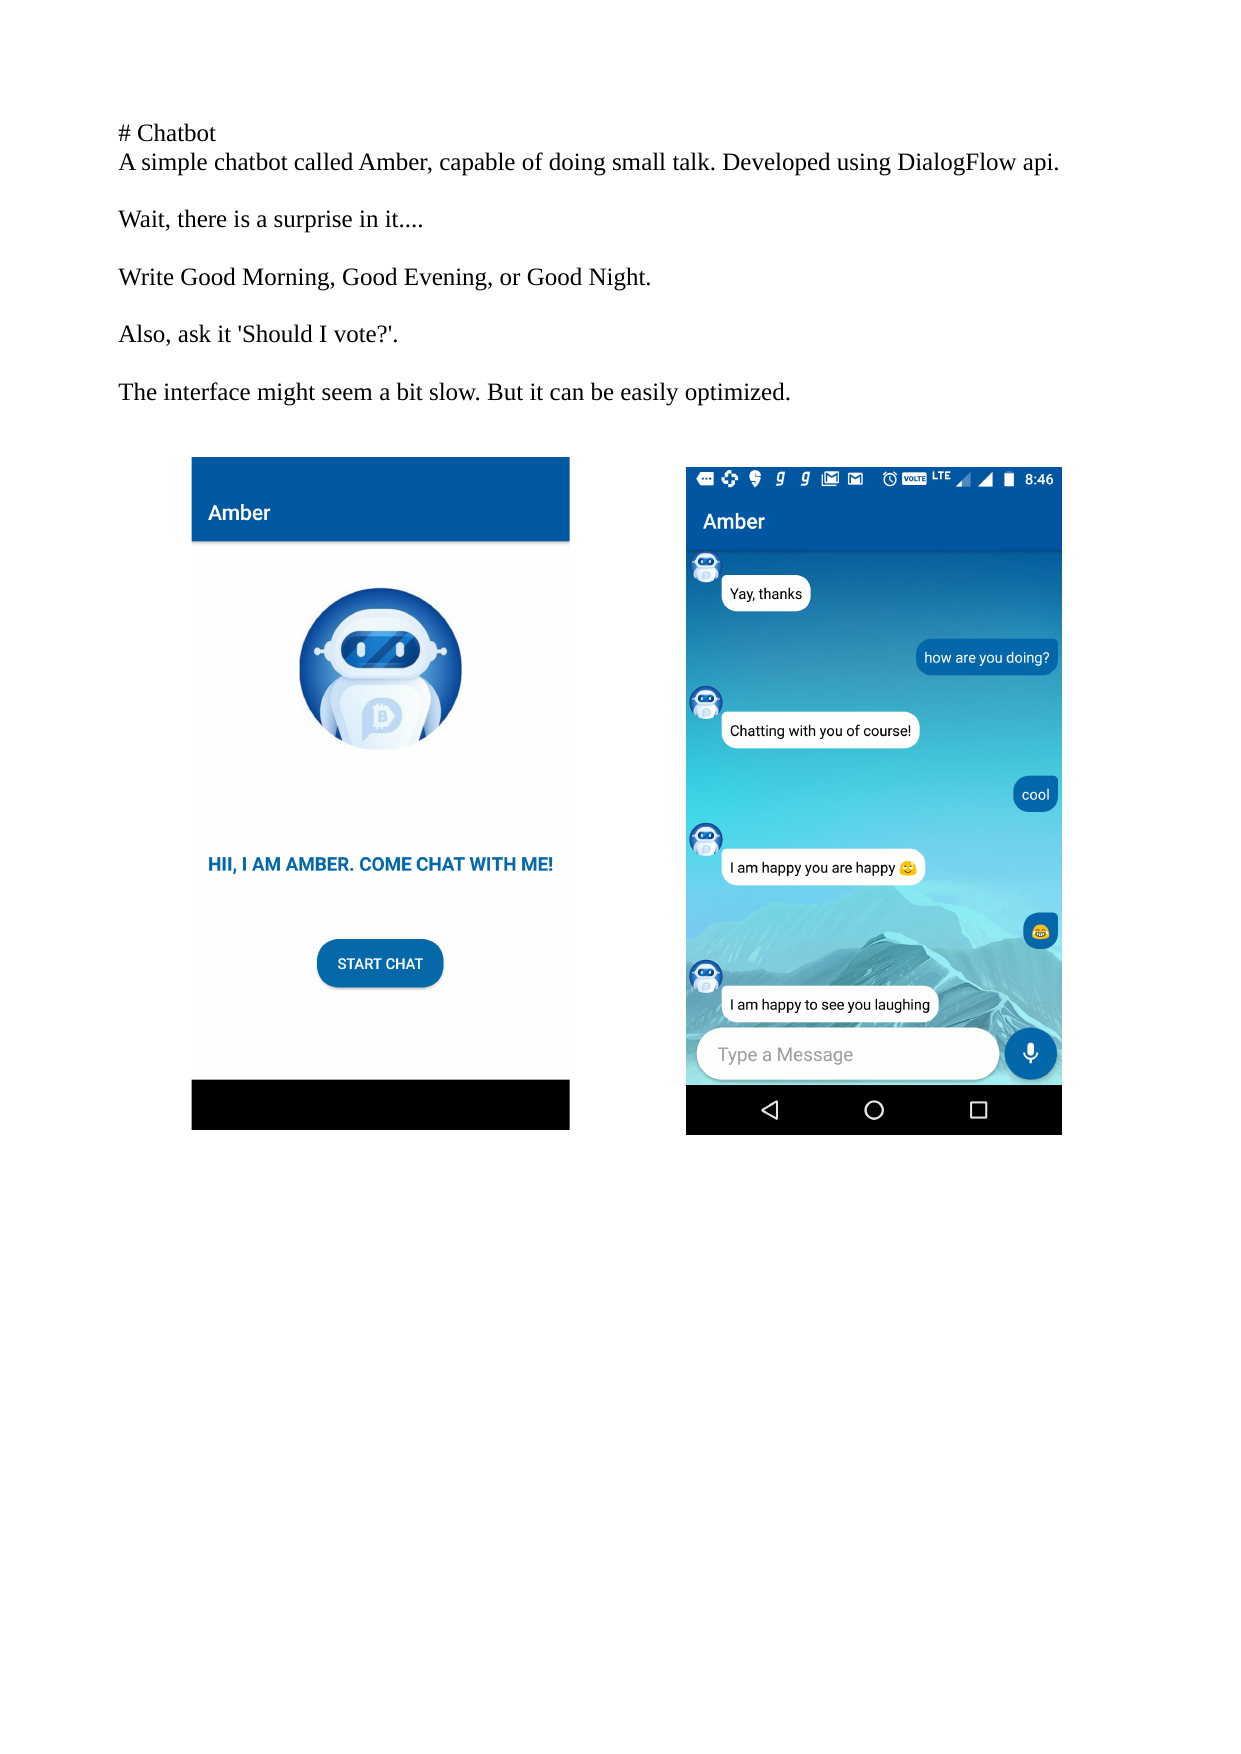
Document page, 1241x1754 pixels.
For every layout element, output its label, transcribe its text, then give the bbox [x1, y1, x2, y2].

text Also, ask it 'Should I vote?'. [118, 319, 1122, 348]
text The interface might seem a bit slow. But it can be easily optimized. [118, 377, 1122, 406]
text A simple chatbot called Amber, capable of doing small talk. Developed using DialogFlow api. [118, 147, 1122, 176]
text Write Good Morning, Good Evening, or Good Night. [118, 262, 1122, 291]
text Wait, there is a surprise in it.... [118, 204, 1122, 233]
picture [191, 457, 570, 1130]
picture [686, 467, 1062, 1135]
text # Chatbot [118, 118, 1122, 147]
